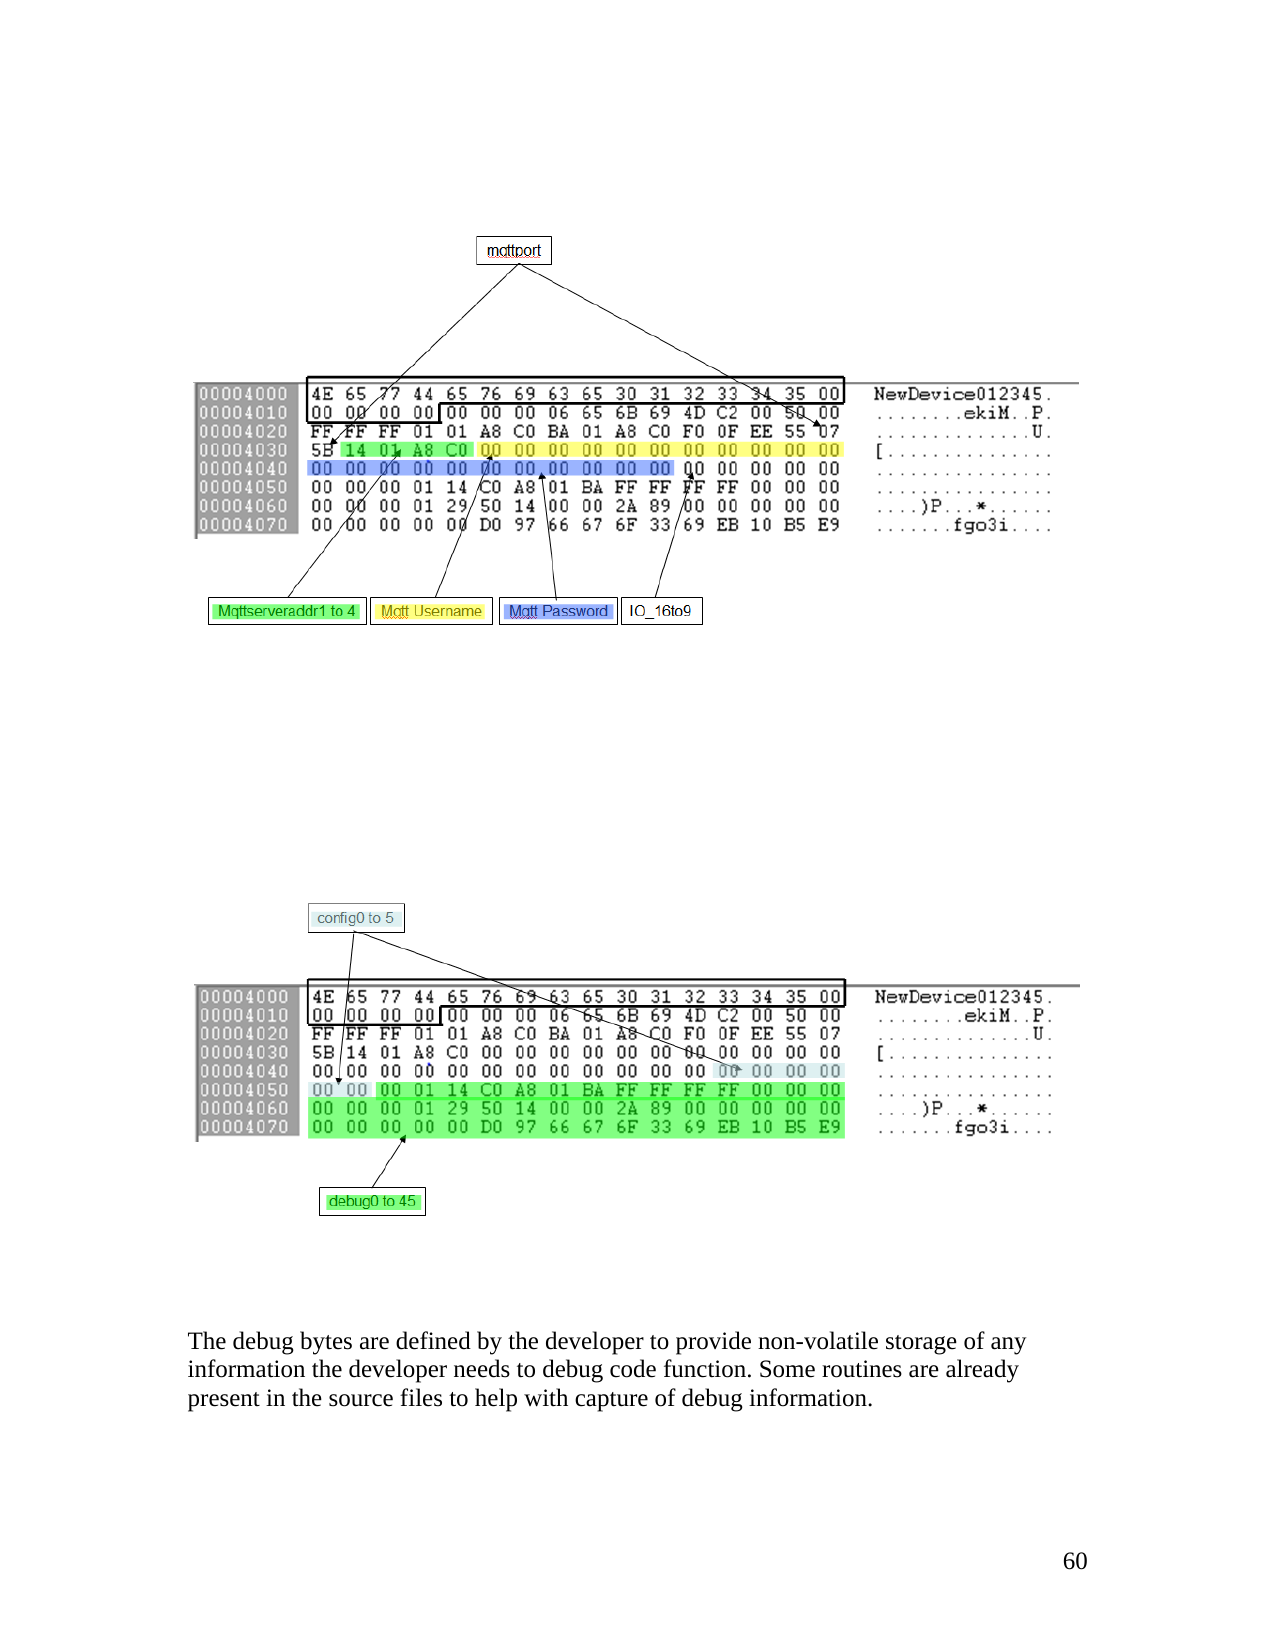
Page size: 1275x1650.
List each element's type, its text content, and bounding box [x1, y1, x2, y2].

text The debug bytes are defined by the developer to provide non-volatile storage of any information the developer needs to debug code function. Some routines are already present in the source files to help with capture of debug information. [187, 1326, 1087, 1412]
picture [187, 752, 1086, 1326]
picture [187, 149, 1086, 724]
